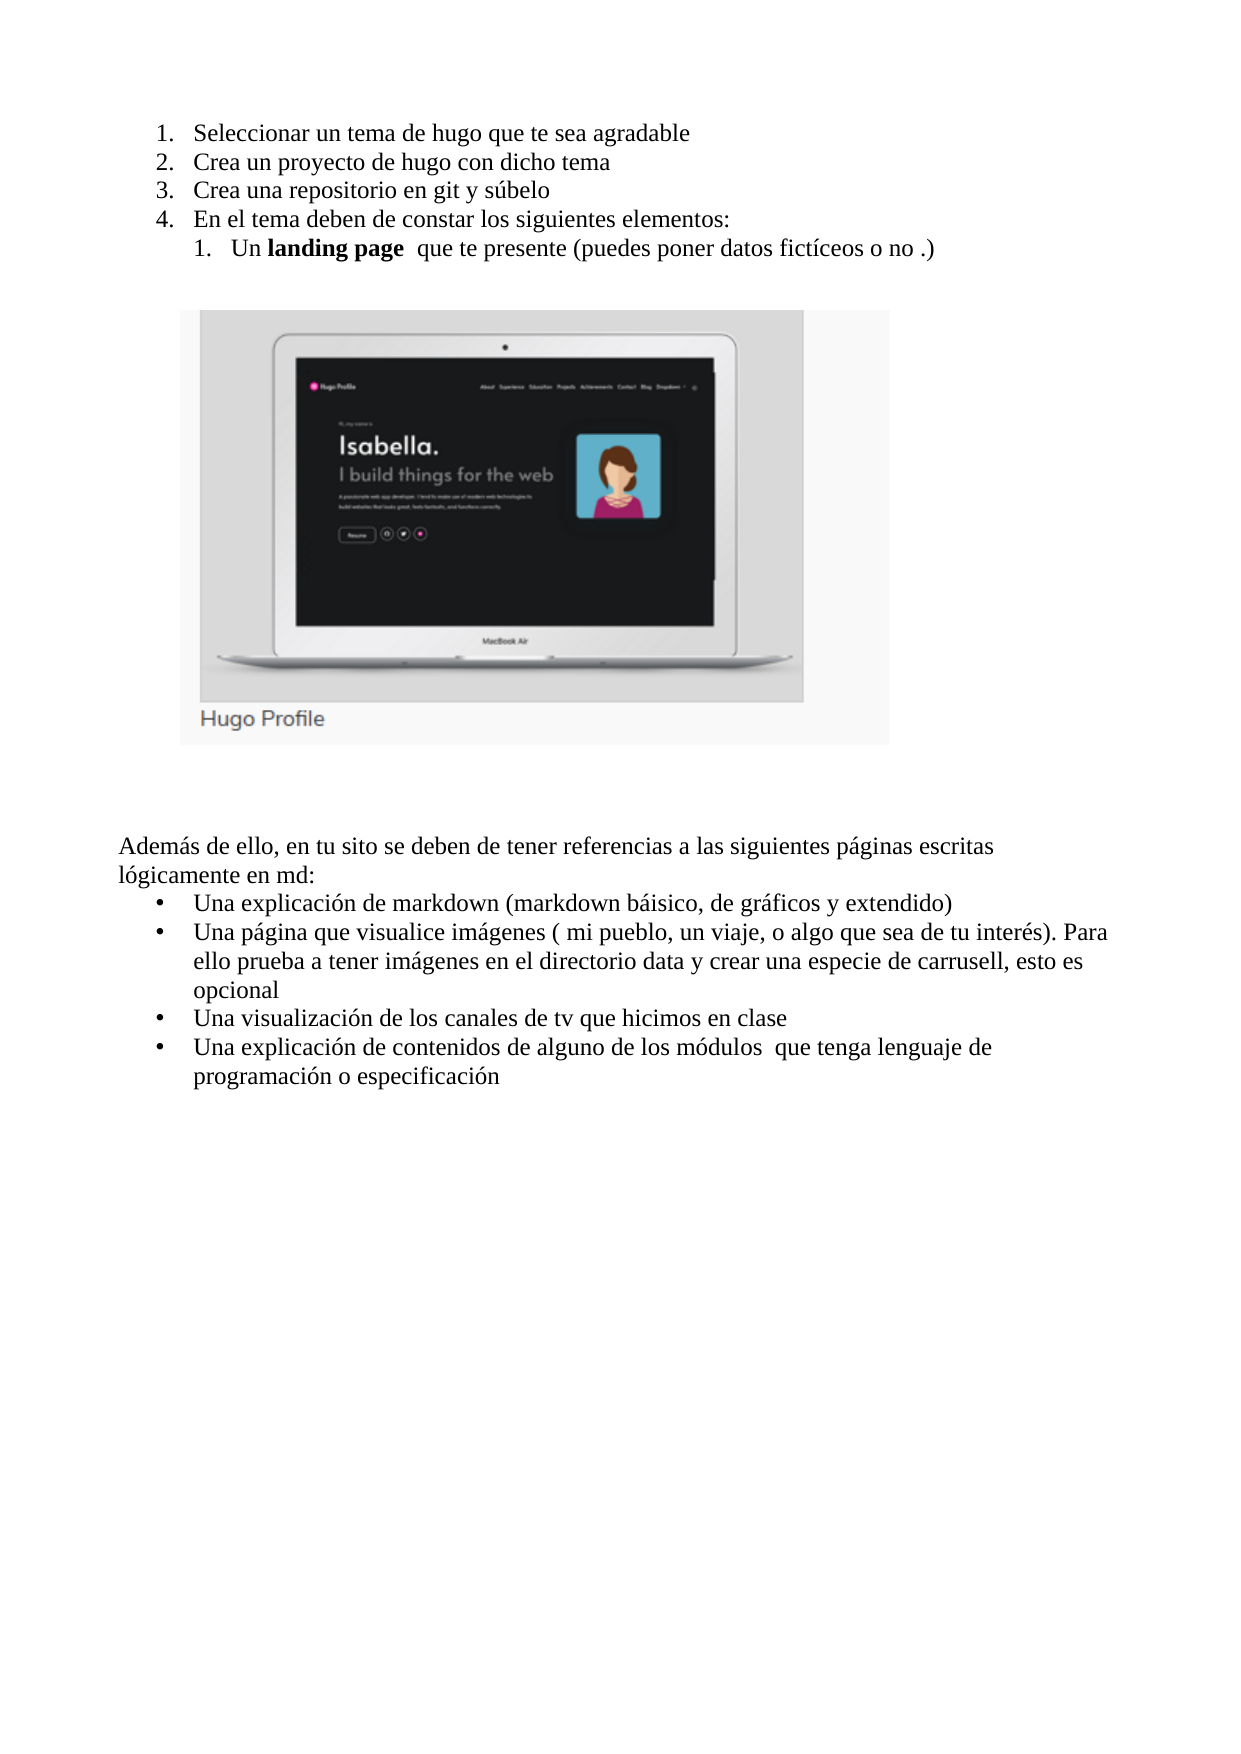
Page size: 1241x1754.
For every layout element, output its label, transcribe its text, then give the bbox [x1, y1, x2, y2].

list Una página que visualice imágenes ( mi pueblo, un viaje, o algo que sea de tu interés). Para ello prueba a tener imágenes en el directorio data y crear una especie de carrusell, esto es opcional [156, 917, 1122, 1003]
list Crea un proyecto de hugo con dicho tema [156, 147, 1122, 176]
list Un landing page que te presente (puedes poner datos fictíceos o no .) [193, 233, 1122, 262]
picture [180, 310, 890, 745]
list Una explicación de markdown (markdown báisico, de gráficos y extendido) [156, 888, 1122, 917]
list En el tema deben de constar los siguientes elementos: [156, 204, 1122, 233]
list Seleccionar un tema de hugo que te sea agradable [156, 118, 1122, 147]
list Crea una repositorio en git y súbelo [156, 176, 1122, 204]
text Además de ello, en tu sito se deben de tener referencias a las siguientes páginas escritas lógicamente en md: [118, 831, 1122, 888]
list Una explicación de contenidos de alguno de los módulos que tenga lenguaje de programación o especificación [156, 1032, 1122, 1090]
list Una visualización de los canales de tv que hicimos en clase [156, 1003, 1122, 1032]
